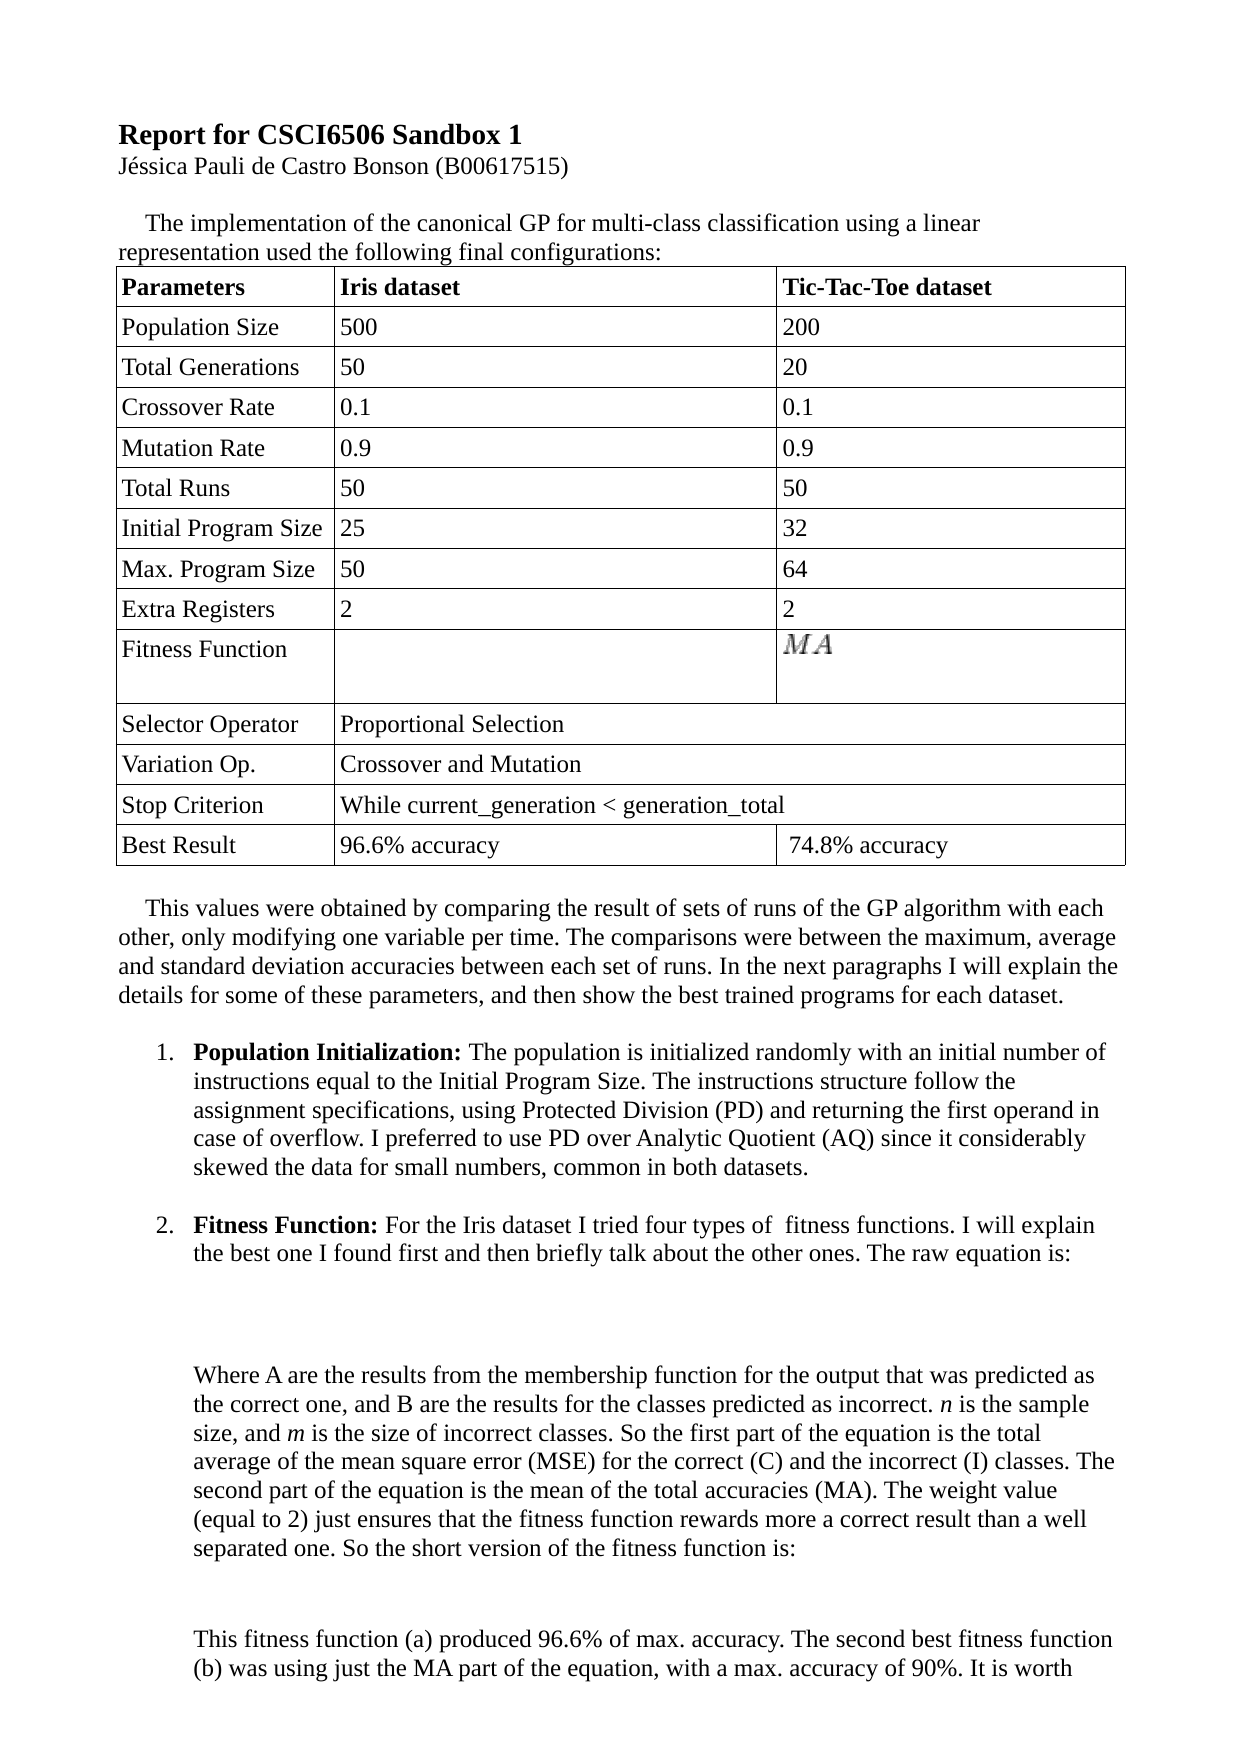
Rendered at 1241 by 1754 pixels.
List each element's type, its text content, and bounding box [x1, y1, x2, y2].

table_cell 50 [335, 347, 776, 387]
table_cell 0.9 [777, 428, 1125, 467]
table_header Iris dataset [335, 267, 776, 306]
table_cell Crossover and Mutation [335, 745, 1125, 784]
table_cell Mutation Rate [117, 428, 334, 467]
list Where A are the results from the membership function for the output that was predicted as the correct one, and B are the results for the classes predicted as incorrect. n is the sample size, and m is the size of incorrect classes. So the first part of the equation is the total average of the mean square error (MSE) for the correct (C) and the incorrect (I) classes. The second part of the equation is the mean of the total accuracies (MA). The weight value (equal to 2) just ensures that the fitness function rewards more a correct result than a well separated one. So the short version of the fitness function is: [156, 1360, 1122, 1561]
table_cell Crossover Rate [117, 388, 334, 427]
table_cell 2 [335, 589, 776, 628]
table_cell 500 [335, 307, 776, 346]
table_cell 50 [335, 468, 776, 508]
table_cell Variation Op. [117, 745, 334, 784]
table_cell Fitness Function [117, 630, 334, 703]
table_cell Total Generations [117, 347, 334, 387]
table_cell 32 [777, 509, 1125, 548]
table_cell Max. Program Size [117, 549, 334, 588]
list This fitness function (a) produced 96.6% of max. accuracy. The second best fitness function (b) was using just the MA part of the equation, with a max. accuracy of 90%. It is worth [156, 1624, 1122, 1682]
table_cell Stop Criterion [117, 785, 334, 824]
table_cell 64 [777, 549, 1125, 588]
picture [782, 634, 833, 654]
table_header Tic-Tac-Toe dataset [777, 267, 1125, 306]
table_cell 0.1 [777, 388, 1125, 427]
table_cell 50 [777, 468, 1125, 508]
table_cell 0.1 [335, 388, 776, 427]
table_cell Initial Program Size [117, 509, 334, 548]
text Jéssica Pauli de Castro Bonson (B00617515) [118, 151, 1122, 179]
table_cell Best Result [117, 825, 334, 864]
table_cell 2 [777, 589, 1125, 628]
table_cell 0.9 [335, 428, 776, 467]
table_cell [777, 630, 1125, 703]
text This values were obtained by comparing the result of sets of runs of the GP algorithm with each other, only modifying one variable per time. The comparisons were between the maximum, average and standard deviation accuracies between each set of runs. In the next paragraphs I will explain the details for some of these parameters, and then show the best trained programs for each dataset. [118, 893, 1122, 1008]
list Population Initialization: The population is initialized randomly with an initial number of instructions equal to the Initial Program Size. The instructions structure follow the assignment specifications, using Protected Division (PD) and returning the first operand in case of overflow. I preferred to use PD over Analytic Quotient (AQ) since it considerably skewed the data for small numbers, common in both datasets. [156, 1037, 1122, 1181]
table_cell [335, 630, 776, 703]
table_cell Total Runs [117, 468, 334, 508]
table_cell Population Size [117, 307, 334, 346]
table_cell 50 [335, 549, 776, 588]
list Fitness Function: For the Iris dataset I tried four types of fitness functions. I will explain the best one I found first and then briefly talk about the other ones. The raw equation is: [156, 1210, 1122, 1267]
table_cell 96.6% accuracy [335, 825, 776, 864]
table_cell 74.8% accuracy [777, 825, 1125, 864]
text The implementation of the canonical GP for multi-class classification using a linear representation used the following final configurations: [118, 208, 1122, 266]
table_cell 20 [777, 347, 1125, 387]
text Report for CSCI6506 Sandbox 1 [118, 117, 1122, 151]
table_header Parameters [117, 267, 334, 306]
table_cell 25 [335, 509, 776, 548]
table_cell 200 [777, 307, 1125, 346]
table_cell Selector Operator [117, 704, 334, 744]
table_cell While current_generation < generation_total [335, 785, 1125, 824]
table_cell Extra Registers [117, 589, 334, 628]
table_cell Proportional Selection [335, 704, 1125, 744]
